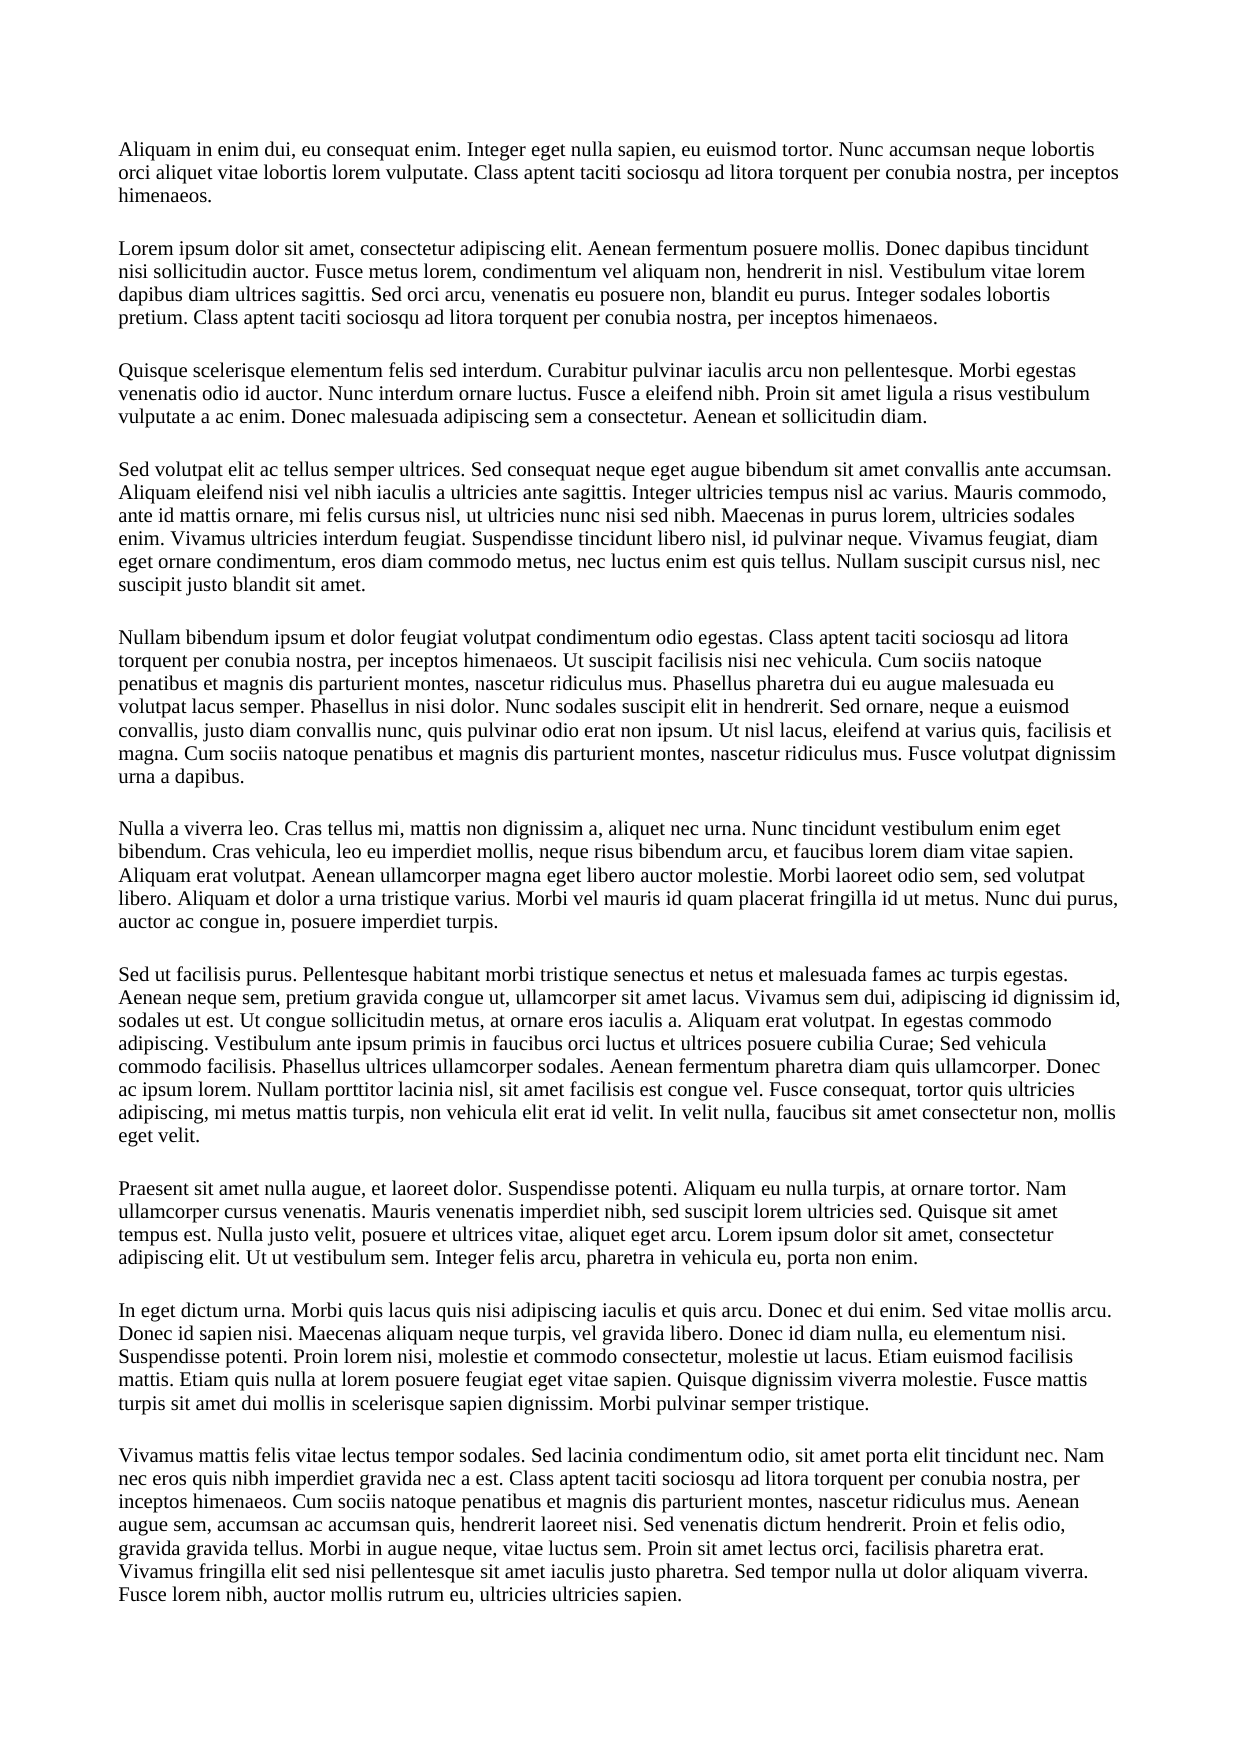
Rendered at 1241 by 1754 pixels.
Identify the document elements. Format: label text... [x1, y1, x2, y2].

text Vivamus mattis felis vitae lectus tempor sodales. Sed lacinia condimentum odio, sit amet porta elit tincidunt nec. Nam nec eros quis nibh imperdiet gravida nec a est. Class aptent taciti sociosqu ad litora torquent per conubia nostra, per inceptos himenaeos. Cum sociis natoque penatibus et magnis dis parturient montes, nascetur ridiculus mus. Aenean augue sem, accumsan ac accumsan quis, hendrerit laoreet nisi. Sed venenatis dictum hendrerit. Proin et felis odio, gravida gravida tellus. Morbi in augue neque, vitae luctus sem. Proin sit amet lectus orci, facilisis pharetra erat. Vivamus fringilla elit sed nisi pellentesque sit amet iaculis justo pharetra. Sed tempor nulla ut dolor aliquam viverra. Fusce lorem nibh, auctor mollis rutrum eu, ultricies ultricies sapien. [118, 1444, 1122, 1606]
text Lorem ipsum dolor sit amet, consectetur adipiscing elit. Aenean fermentum posuere mollis. Donec dapibus tincidunt nisi sollicitudin auctor. Fusce metus lorem, condimentum vel aliquam non, hendrerit in nisl. Vestibulum vitae lorem dapibus diam ultrices sagittis. Sed orci arcu, venenatis eu posuere non, blandit eu purus. Integer sodales lobortis pretium. Class aptent taciti sociosqu ad litora torquent per conubia nostra, per inceptos himenaeos. [118, 237, 1122, 329]
text Nullam bibendum ipsum et dolor feugiat volutpat condimentum odio egestas. Class aptent taciti sociosqu ad litora torquent per conubia nostra, per inceptos himenaeos. Ut suscipit facilisis nisi nec vehicula. Cum sociis natoque penatibus et magnis dis parturient montes, nascetur ridiculus mus. Phasellus pharetra dui eu augue malesuada eu volutpat lacus semper. Phasellus in nisi dolor. Nunc sodales suscipit elit in hendrerit. Sed ornare, neque a euismod convallis, justo diam convallis nunc, quis pulvinar odio erat non ipsum. Ut nisl lacus, eleifend at varius quis, facilisis et magna. Cum sociis natoque penatibus et magnis dis parturient montes, nascetur ridiculus mus. Fusce volutpat dignissim urna a dapibus. [118, 626, 1122, 788]
text Sed volutpat elit ac tellus semper ultrices. Sed consequat neque eget augue bibendum sit amet convallis ante accumsan. Aliquam eleifend nisi vel nibh iaculis a ultricies ante sagittis. Integer ultricies tempus nisl ac varius. Mauris commodo, ante id mattis ornare, mi felis cursus nisl, ut ultricies nunc nisi sed nibh. Maecenas in purus lorem, ultricies sodales enim. Vivamus ultricies interdum feugiat. Suspendisse tincidunt libero nisl, id pulvinar neque. Vivamus feugiat, diam eget ornare condimentum, eros diam commodo metus, nec luctus enim est quis tellus. Nullam suscipit cursus nisl, nec suscipit justo blandit sit amet. [118, 458, 1122, 596]
text In eget dictum urna. Morbi quis lacus quis nisi adipiscing iaculis et quis arcu. Donec et dui enim. Sed vitae mollis arcu. Donec id sapien nisi. Maecenas aliquam neque turpis, vel gravida libero. Donec id diam nulla, eu elementum nisi. Suspendisse potenti. Proin lorem nisi, molestie et commodo consectetur, molestie ut lacus. Etiam euismod facilisis mattis. Etiam quis nulla at lorem posuere feugiat eget vitae sapien. Quisque dignissim viverra molestie. Fusce mattis turpis sit amet dui mollis in scelerisque sapien dignissim. Morbi pulvinar semper tristique. [118, 1299, 1122, 1414]
text Sed ut facilisis purus. Pellentesque habitant morbi tristique senectus et netus et malesuada fames ac turpis egestas. Aenean neque sem, pretium gravida congue ut, ullamcorper sit amet lacus. Vivamus sem dui, adipiscing id dignissim id, sodales ut est. Ut congue sollicitudin metus, at ornare eros iaculis a. Aliquam erat volutpat. In egestas commodo adipiscing. Vestibulum ante ipsum primis in faucibus orci luctus et ultrices posuere cubilia Curae; Sed vehicula commodo facilisis. Phasellus ultrices ullamcorper sodales. Aenean fermentum pharetra diam quis ullamcorper. Donec ac ipsum lorem. Nullam porttitor lacinia nisl, sit amet facilisis est congue vel. Fusce consequat, tortor quis ultricies adipiscing, mi metus mattis turpis, non vehicula elit erat id velit. In velit nulla, faucibus sit amet consectetur non, mollis eget velit. [118, 962, 1122, 1147]
text Nulla a viverra leo. Cras tellus mi, mattis non dignissim a, aliquet nec urna. Nunc tincidunt vestibulum enim eget bibendum. Cras vehicula, leo eu imperdiet mollis, neque risus bibendum arcu, et faucibus lorem diam vitae sapien. Aliquam erat volutpat. Aenean ullamcorper magna eget libero auctor molestie. Morbi laoreet odio sem, sed volutpat libero. Aliquam et dolor a urna tristique varius. Morbi vel mauris id quam placerat fringilla id ut metus. Nunc dui purus, auctor ac congue in, posuere imperdiet turpis. [118, 817, 1122, 933]
text Praesent sit amet nulla augue, et laoreet dolor. Suspendisse potenti. Aliquam eu nulla turpis, at ornare tortor. Nam ullamcorper cursus venenatis. Mauris venenatis imperdiet nibh, sed suscipit lorem ultricies sed. Quisque sit amet tempus est. Nulla justo velit, posuere et ultrices vitae, aliquet eget arcu. Lorem ipsum dolor sit amet, consectetur adipiscing elit. Ut ut vestibulum sem. Integer felis arcu, pharetra in vehicula eu, porta non enim. [118, 1177, 1122, 1269]
text Aliquam in enim dui, eu consequat enim. Integer eget nulla sapien, eu euismod tortor. Nunc accumsan neque lobortis orci aliquet vitae lobortis lorem vulputate. Class aptent taciti sociosqu ad litora torquent per conubia nostra, per inceptos himenaeos. [118, 138, 1122, 207]
text Quisque scelerisque elementum felis sed interdum. Curabitur pulvinar iaculis arcu non pellentesque. Morbi egestas venenatis odio id auctor. Nunc interdum ornare luctus. Fusce a eleifend nibh. Proin sit amet ligula a risus vestibulum vulputate a ac enim. Donec malesuada adipiscing sem a consectetur. Aenean et sollicitudin diam. [118, 359, 1122, 428]
